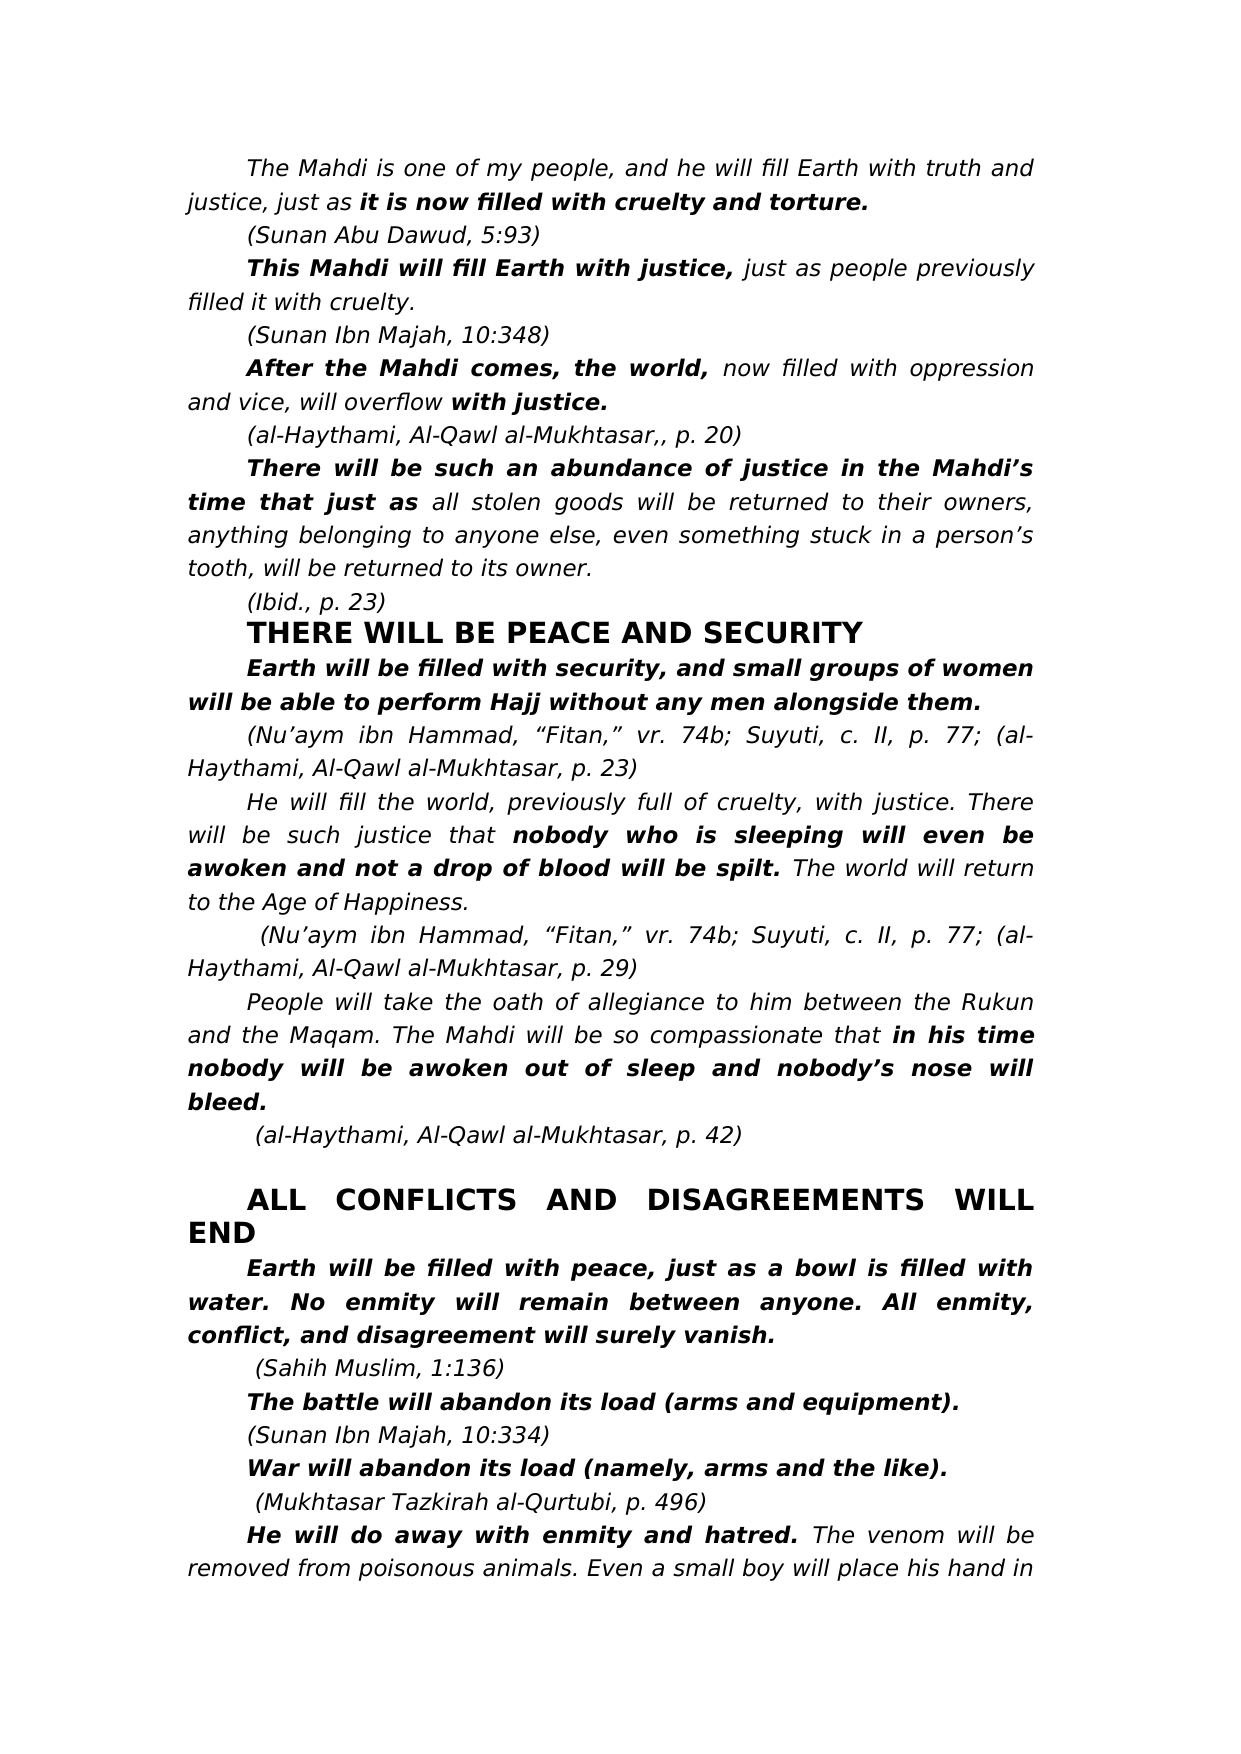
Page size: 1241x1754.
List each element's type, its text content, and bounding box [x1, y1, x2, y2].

text (Sahih Muslim, 1:136) [187, 1350, 1035, 1383]
text The Mahdi is one of my people, and he will fill Earth with truth and justice, just as it is now filled with cruelty and torture. [187, 150, 1035, 217]
text (Sunan Abu Dawud, 5:93) [187, 217, 1035, 250]
text Earth will be filled with peace, just as a bowl is filled with water. No enmity will remain between anyone. All enmity, conflict, and disagreement will surely vanish. [187, 1250, 1035, 1350]
text (Nu’aym ibn Hammad, “Fitan,” vr. 74b; Suyuti, c. II, p. 77; (al-Haythami, Al-Qawl al-Mukhtasar, p. 23) [187, 717, 1035, 783]
subtitle (al-Haythami, Al-Qawl al-Mukhtasar,, p. 20) [187, 417, 1035, 450]
subtitle ALL CONFLICTS AND DISAGREEMENTS WILL END [187, 1183, 1035, 1250]
subtitle THERE WILL BE PEACE AND SECURITY [187, 617, 1035, 650]
text People will take the oath of allegiance to him between the Rukun and the Maqam. The Mahdi will be so compassionate that in his time nobody will be awoken out of sleep and nobody’s nose will bleed. [187, 983, 1035, 1117]
text (al-Haythami, Al-Qawl al-Mukhtasar, p. 42) [187, 1117, 1035, 1150]
text There will be such an abundance of justice in the Mahdi’s time that just as all stolen goods will be returned to their owners, anything belonging to anyone else, even something stuck in a person’s tooth, will be returned to its owner. [187, 450, 1035, 583]
subtitle The battle will abandon its load (arms and equipment). [187, 1383, 1035, 1417]
text He will do away with enmity and hatred. The venom will be removed from poisonous animals. Even a small boy will place his hand in [187, 1517, 1035, 1583]
subtitle War will abandon its load (namely, arms and the like). [187, 1450, 1035, 1483]
text He will fill the world, previously full of cruelty, with justice. There will be such justice that nobody who is sleeping will even be awoken and not a drop of blood will be spilt. The world will return to the Age of Happiness. [187, 783, 1035, 917]
subtitle (Sunan Ibn Majah, 10:334) [187, 1417, 1035, 1450]
text Earth will be filled with security, and small groups of women will be able to perform Hajj without any men alongside them. [187, 650, 1035, 717]
text This Mahdi will fill Earth with justice, just as people previously filled it with cruelty. [187, 250, 1035, 317]
text (Sunan Ibn Majah, 10:348) [187, 317, 1035, 350]
subtitle (Mukhtasar Tazkirah al-Qurtubi, p. 496) [187, 1483, 1035, 1517]
text (Ibid., p. 23) [187, 583, 1035, 617]
subtitle After the Mahdi comes, the world, now filled with oppression and vice, will overflow with justice. [187, 350, 1035, 417]
text (Nu’aym ibn Hammad, “Fitan,” vr. 74b; Suyuti, c. II, p. 77; (al-Haythami, Al-Qawl al-Mukhtasar, p. 29) [187, 917, 1035, 983]
